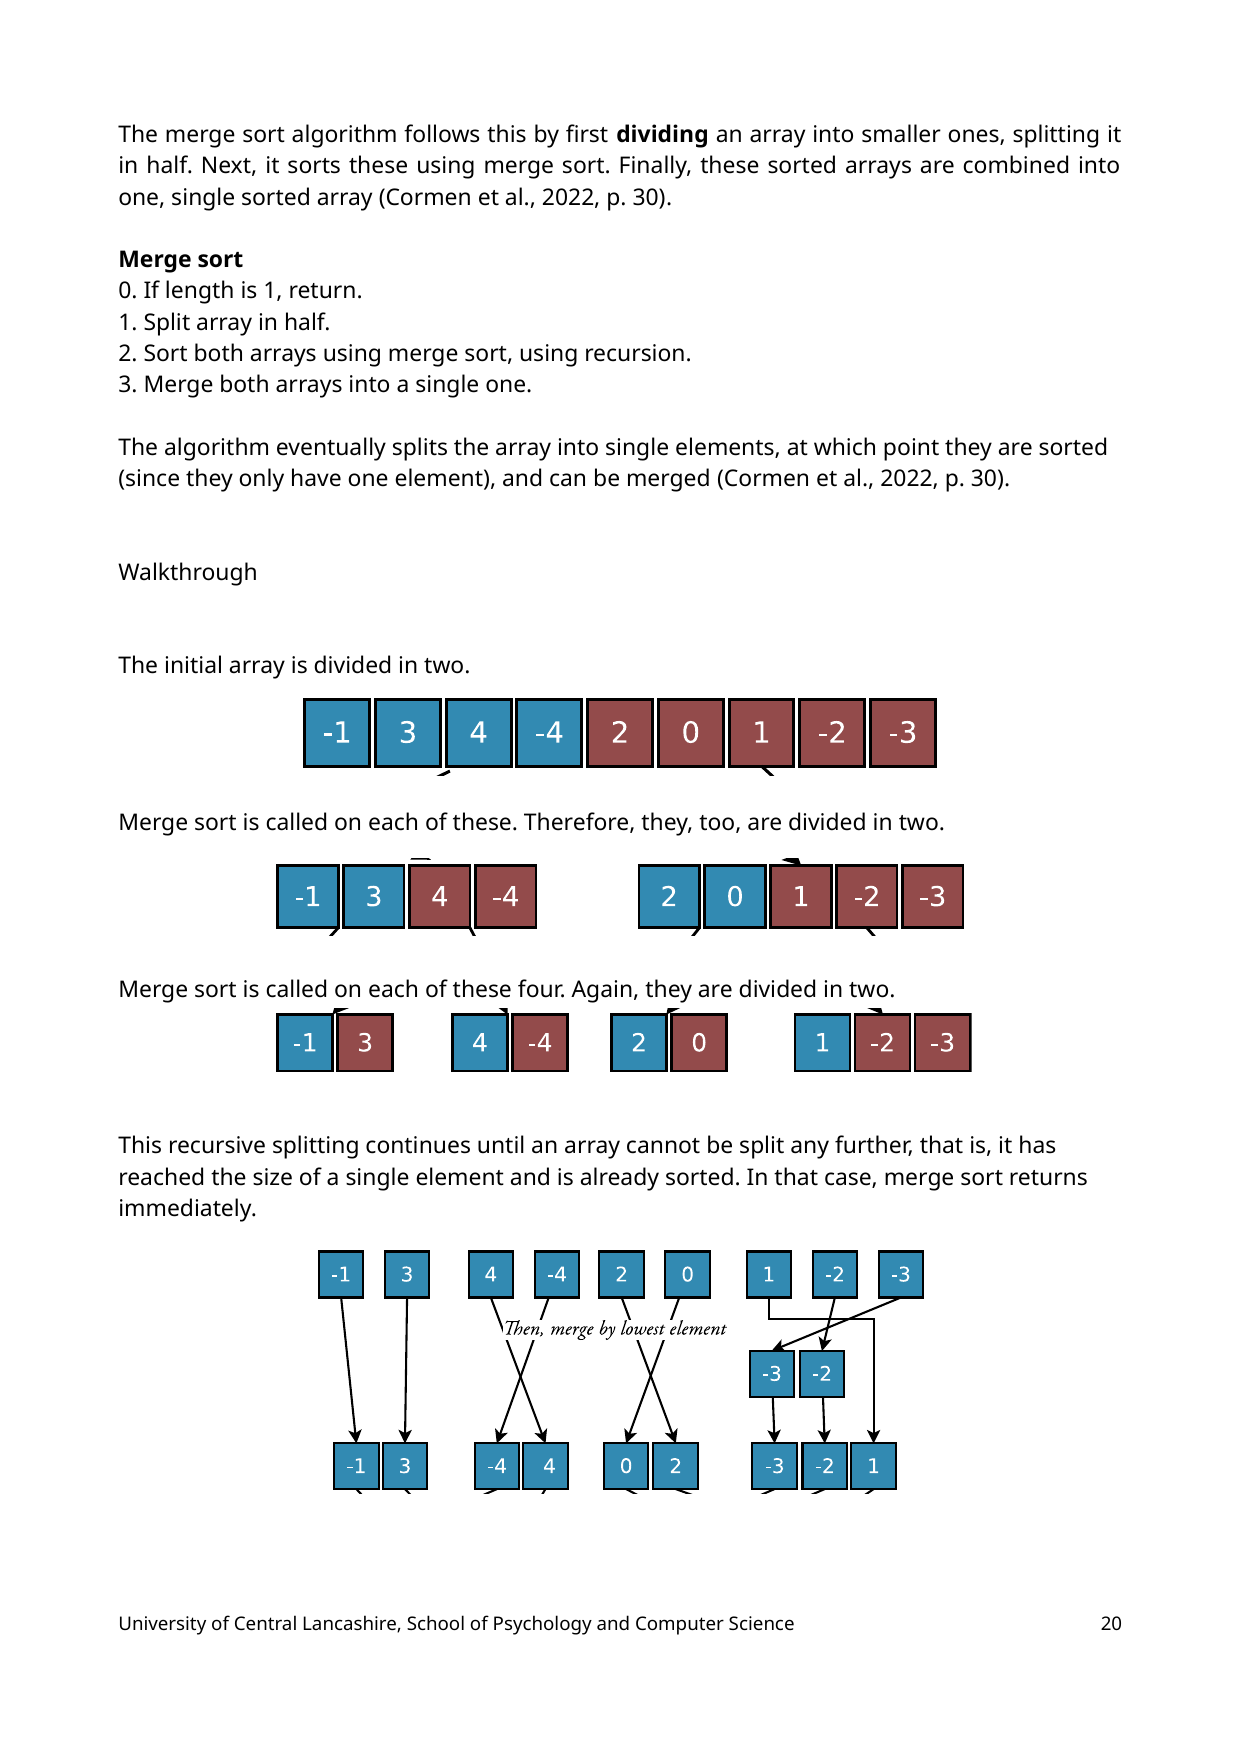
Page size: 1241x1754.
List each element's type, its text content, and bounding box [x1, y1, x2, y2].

text 0. If length is 1, return. [118, 274, 1122, 306]
text 3. Merge both arrays into a single one. [118, 368, 1122, 399]
text The merge sort algorithm follows this by first dividing an array into smaller ones, splitting it in half. Next, it sorts these using merge sort. Finally, these sorted arrays are combined into one, single sorted array (Cormen et al., 2022, p. 30). [118, 118, 1122, 212]
text The algorithm eventually splits the array into single elements, at which point they are sorted (since they only have one element), and can be merged (Cormen et al., 2022, p. 30). [118, 431, 1122, 493]
text Walkthrough [118, 556, 1122, 587]
text 1. Split array in half. [118, 306, 1122, 337]
text This recursive splitting continues until an array cannot be split any further, that is, it has reached the size of a single element and is already sorted. In that case, merge sort returns immediately. [118, 1129, 1122, 1223]
text Merge sort is called on each of these. Therefore, they, too, are divided in two. [118, 806, 1122, 837]
text Merge sort is called on each of these four. Again, they are divided in two. [118, 973, 1122, 1004]
text Merge sort [118, 243, 1122, 274]
text 2. Sort both arrays using merge sort, using recursion. [118, 337, 1122, 368]
text The initial array is divided in two. [118, 649, 1122, 681]
